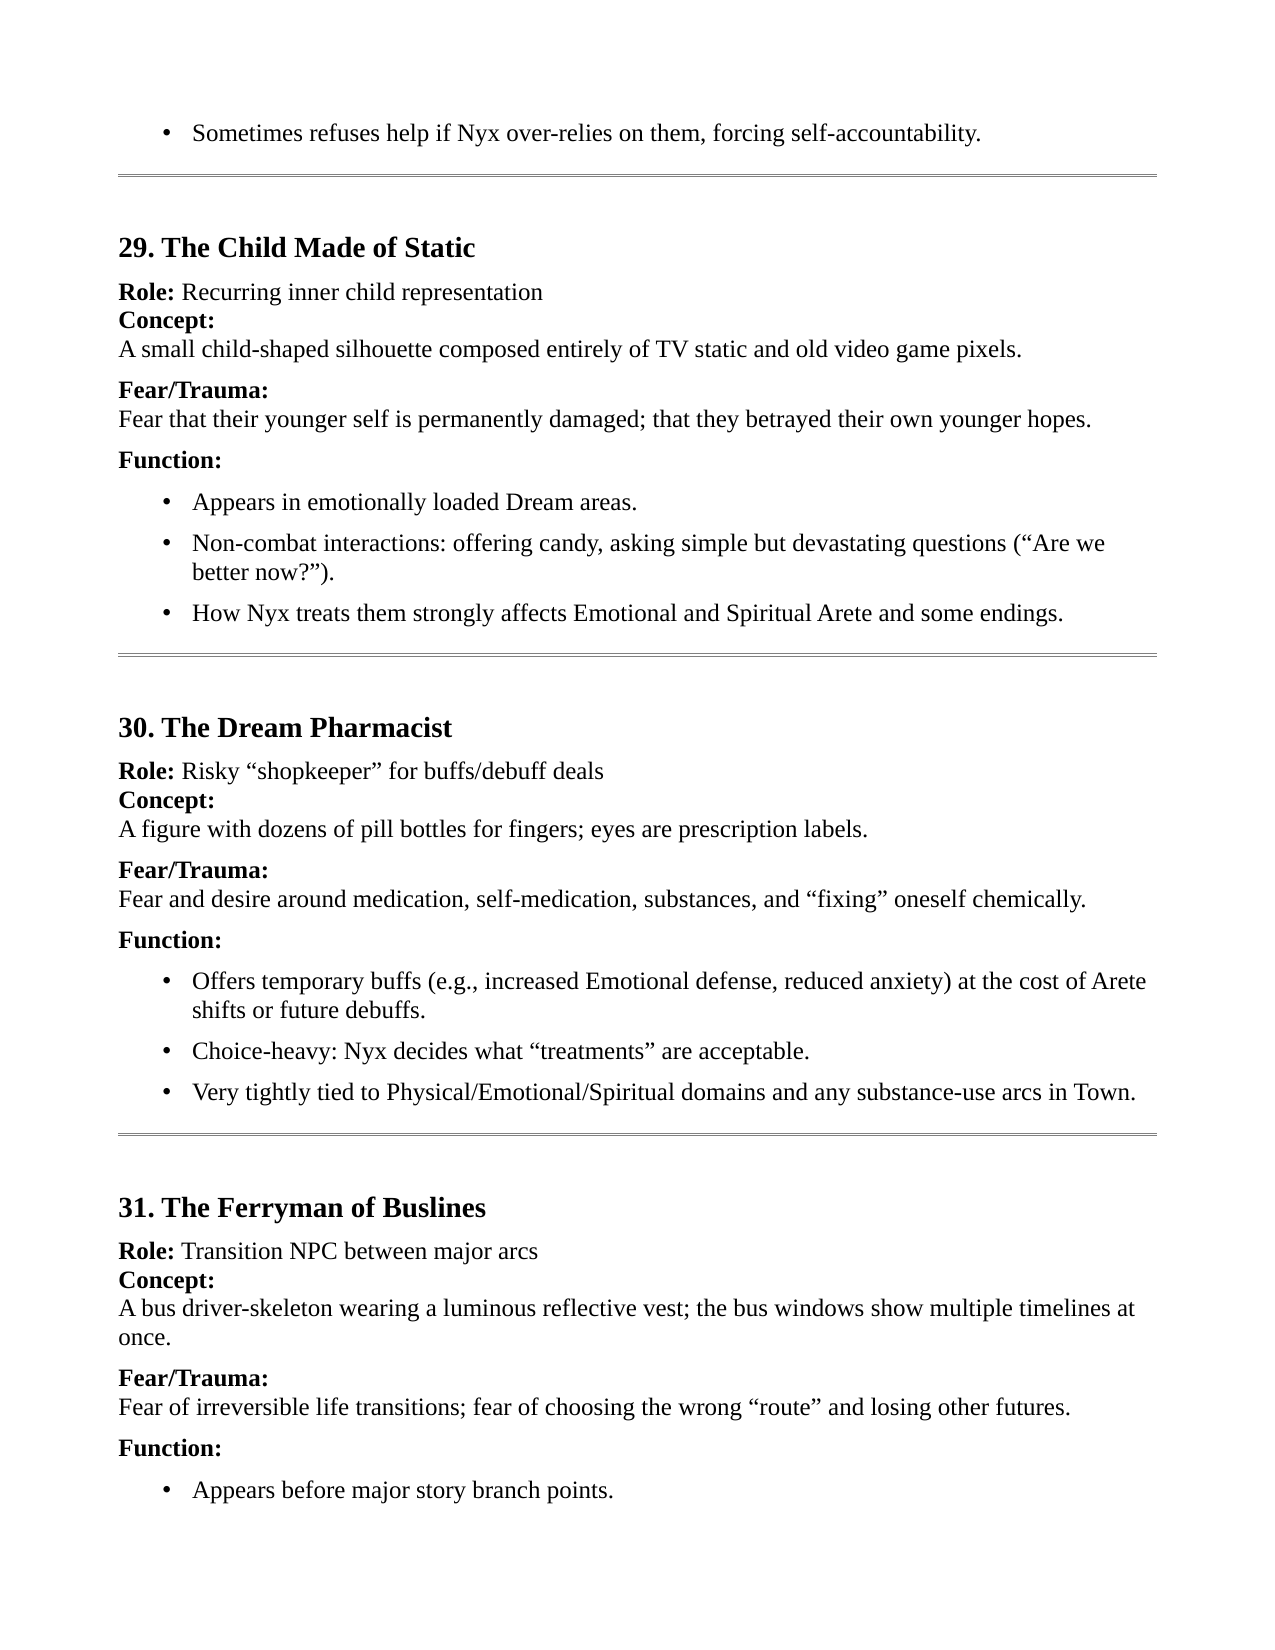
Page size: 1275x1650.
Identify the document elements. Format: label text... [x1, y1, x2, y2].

text Function: [118, 1433, 1157, 1462]
text Function: [118, 925, 1157, 954]
text Function: [118, 445, 1157, 474]
list Appears before major story branch points. [162, 1475, 1157, 1503]
list Appears in emotionally loaded Dream areas. [162, 487, 1157, 515]
list Very tightly tied to Physical/Emotional/Spiritual domains and any substance-use arcs in Town. [162, 1077, 1157, 1106]
list Non-combat interactions: offering candy, asking simple but devastating questions (“Are we better now?”). [162, 528, 1157, 585]
subtitle 31. The Ferryman of Buslines [118, 1190, 1157, 1223]
list How Nyx treats them strongly affects Emotional and Spiritual Arete and some endings. [162, 598, 1157, 627]
text Fear/Trauma: Fear of irreversible life transitions; fear of choosing the wrong “route” and losing other futures. [118, 1363, 1157, 1421]
text Fear/Trauma: Fear and desire around medication, self-medication, substances, and “fixing” oneself chemically. [118, 855, 1157, 912]
subtitle 29. The Child Made of Static [118, 231, 1157, 264]
list Sometimes refuses help if Nyx over-relies on them, forcing self-accountability. [162, 118, 1157, 147]
text Role: Transition NPC between major arcs Concept: A bus driver-skeleton wearing a luminous reflective vest; the bus windows show multiple timelines at once. [118, 1236, 1157, 1351]
text Role: Risky “shopkeeper” for buffs/debuff deals Concept: A figure with dozens of pill bottles for fingers; eyes are prescription labels. [118, 756, 1157, 842]
list Offers temporary buffs (e.g., increased Emotional defense, reduced anxiety) at the cost of Arete shifts or future debuffs. [162, 966, 1157, 1024]
list Choice-heavy: Nyx decides what “treatments” are acceptable. [162, 1036, 1157, 1065]
subtitle 30. The Dream Pharmacist [118, 710, 1157, 744]
text Role: Recurring inner child representation Concept: A small child-shaped silhouette composed entirely of TV static and old video game pixels. [118, 277, 1157, 363]
text Fear/Trauma: Fear that their younger self is permanently damaged; that they betrayed their own younger hopes. [118, 375, 1157, 433]
